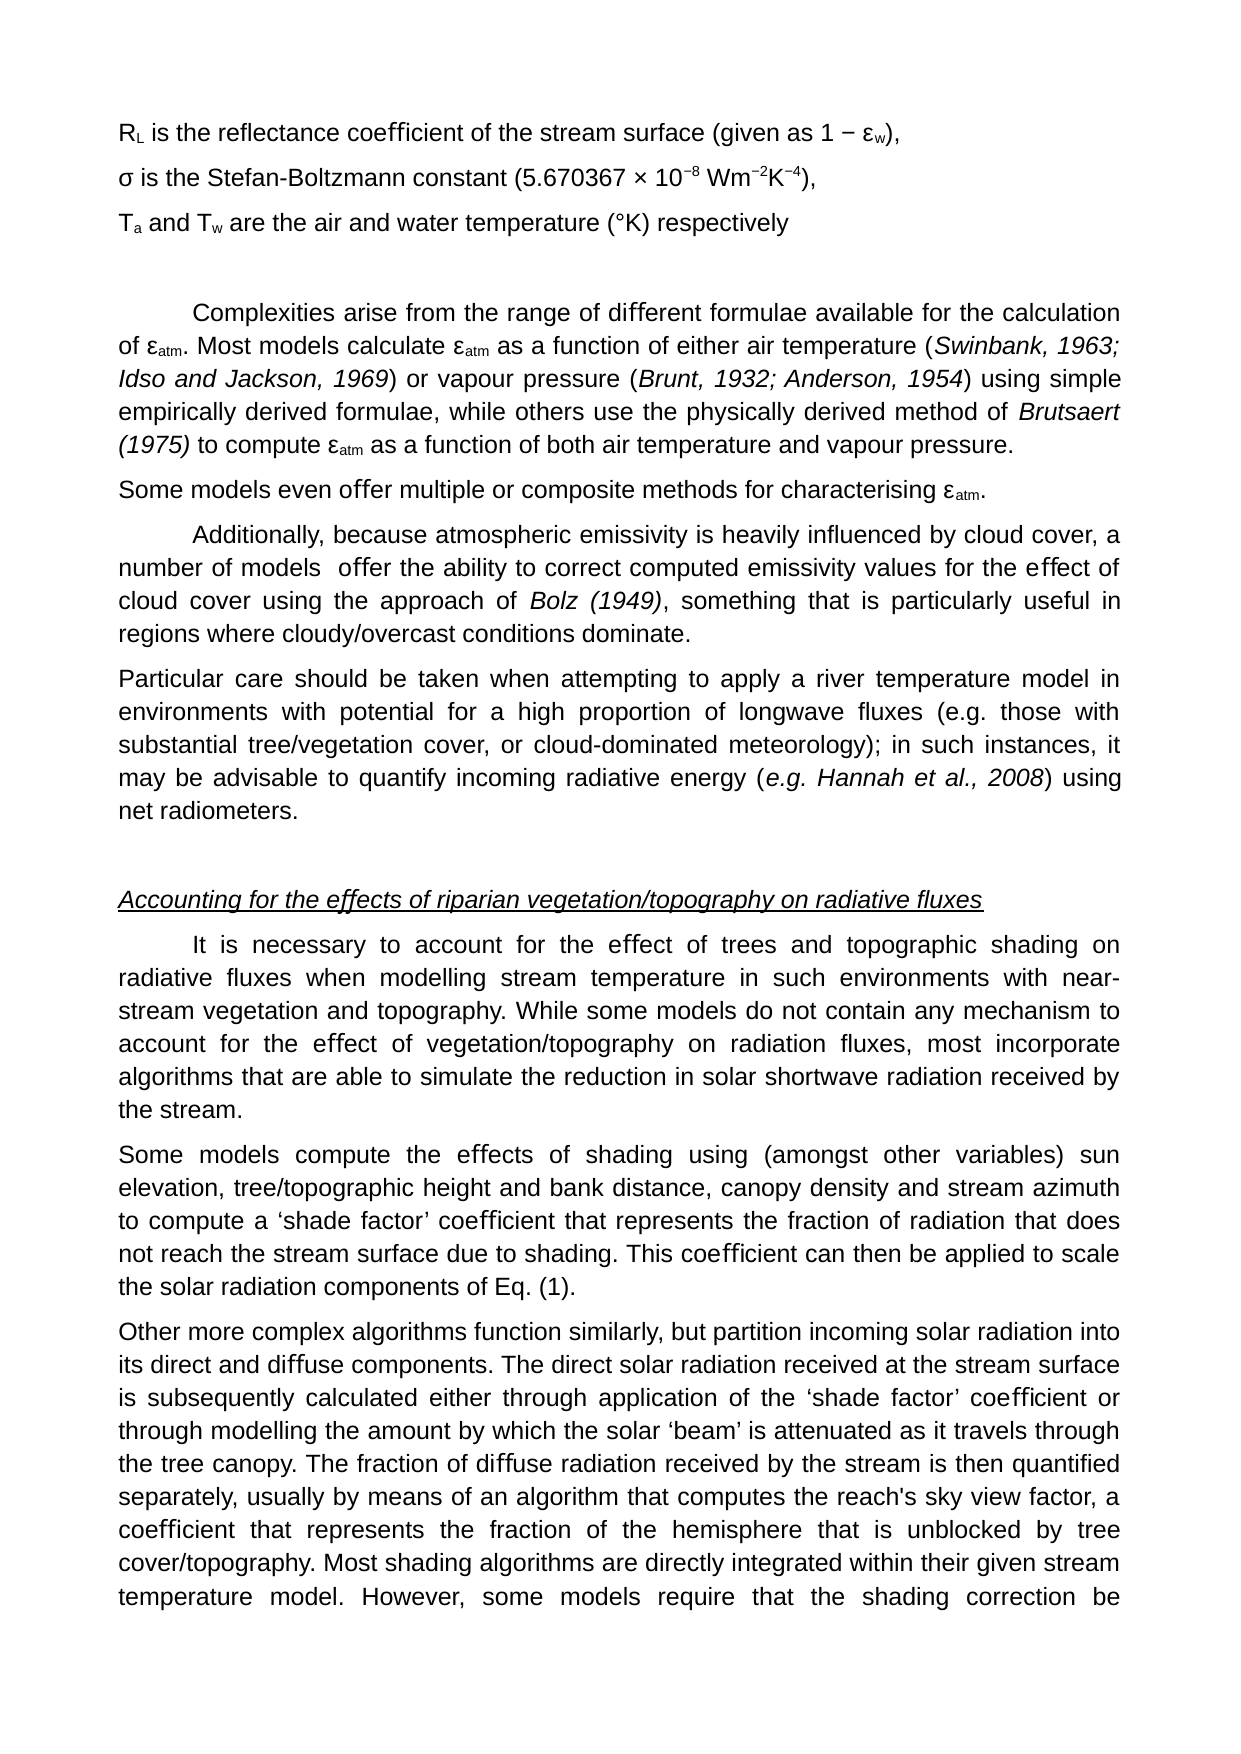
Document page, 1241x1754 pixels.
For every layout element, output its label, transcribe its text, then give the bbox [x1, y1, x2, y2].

text RL is the reﬂectance coeﬃcient of the stream surface (given as 1 − εw), [118, 118, 1122, 147]
text Other more complex algorithms function similarly, but partition incoming solar radiation into its direct and diﬀuse components. The direct solar radiation received at the stream surface is subsequently calculated either through application of the ‘shade factor’ coeﬃcient or through modelling the amount by which the solar ‘beam’ is attenuated as it travels through the tree canopy. The fraction of diﬀuse radiation received by the stream is then quantiﬁed separately, usually by means of an algorithm that computes the reach's sky view factor, a coeﬃcient that represents the fraction of the hemisphere that is unblocked by tree cover/topography. Most shading algorithms are directly integrated within their given stream temperature model. However, some models require that the shading correction be [118, 1317, 1122, 1610]
text Ta and Tw are the air and water temperature (°K) respectively [118, 208, 1122, 237]
text Some models compute the eﬀects of shading using (amongst other variables) sun elevation, tree/topographic height and bank distance, canopy density and stream azimuth to compute a ‘shade factor’ coeﬃcient that represents the fraction of radiation that does not reach the stream surface due to shading. This coeﬃcient can then be applied to scale the solar radiation components of Eq. (1). [118, 1140, 1122, 1301]
text Additionally, because atmospheric emissivity is heavily inﬂuenced by cloud cover, a number of models oﬀer the ability to correct computed emissivity values for the eﬀect of cloud cover using the approach of Bolz (1949), something that is particularly useful in regions where cloudy/overcast conditions dominate. [118, 519, 1122, 647]
text Particular care should be taken when attempting to apply a river temperature model in environments with potential for a high proportion of longwave ﬂuxes (e.g. those with substantial tree/vegetation cover, or cloud-dominated meteorology); in such instances, it may be advisable to quantify incoming radiative energy (e.g. Hannah et al., 2008) using net radiometers. [118, 663, 1122, 824]
text It is necessary to account for the eﬀect of trees and topographic shading on radiative ﬂuxes when modelling stream temperature in such environments with near-stream vegetation and topography. While some models do not contain any mechanism to account for the eﬀect of vegetation/topography on radiation ﬂuxes, most incorporate algorithms that are able to simulate the reduction in solar shortwave radiation received by the stream. [118, 930, 1122, 1124]
text Complexities arise from the range of diﬀerent formulae available for the calculation of εatm. Most models calculate εatm as a function of either air temperature (Swinbank, 1963; Idso and Jackson, 1969) or vapour pressure (Brunt, 1932; Anderson, 1954) using simple empirically derived formulae, while others use the physically derived method of Brutsaert (1975) to compute εatm as a function of both air temperature and vapour pressure. [118, 298, 1122, 458]
text Some models even oﬀer multiple or composite methods for characterising εatm. [118, 475, 1122, 503]
text σ is the Stefan-Boltzmann constant (5.670367 × 10−8 Wm−2K−4), [118, 163, 1122, 192]
text Accounting for the eﬀects of riparian vegetation/topography on radiative ﬂuxes [118, 885, 1122, 914]
